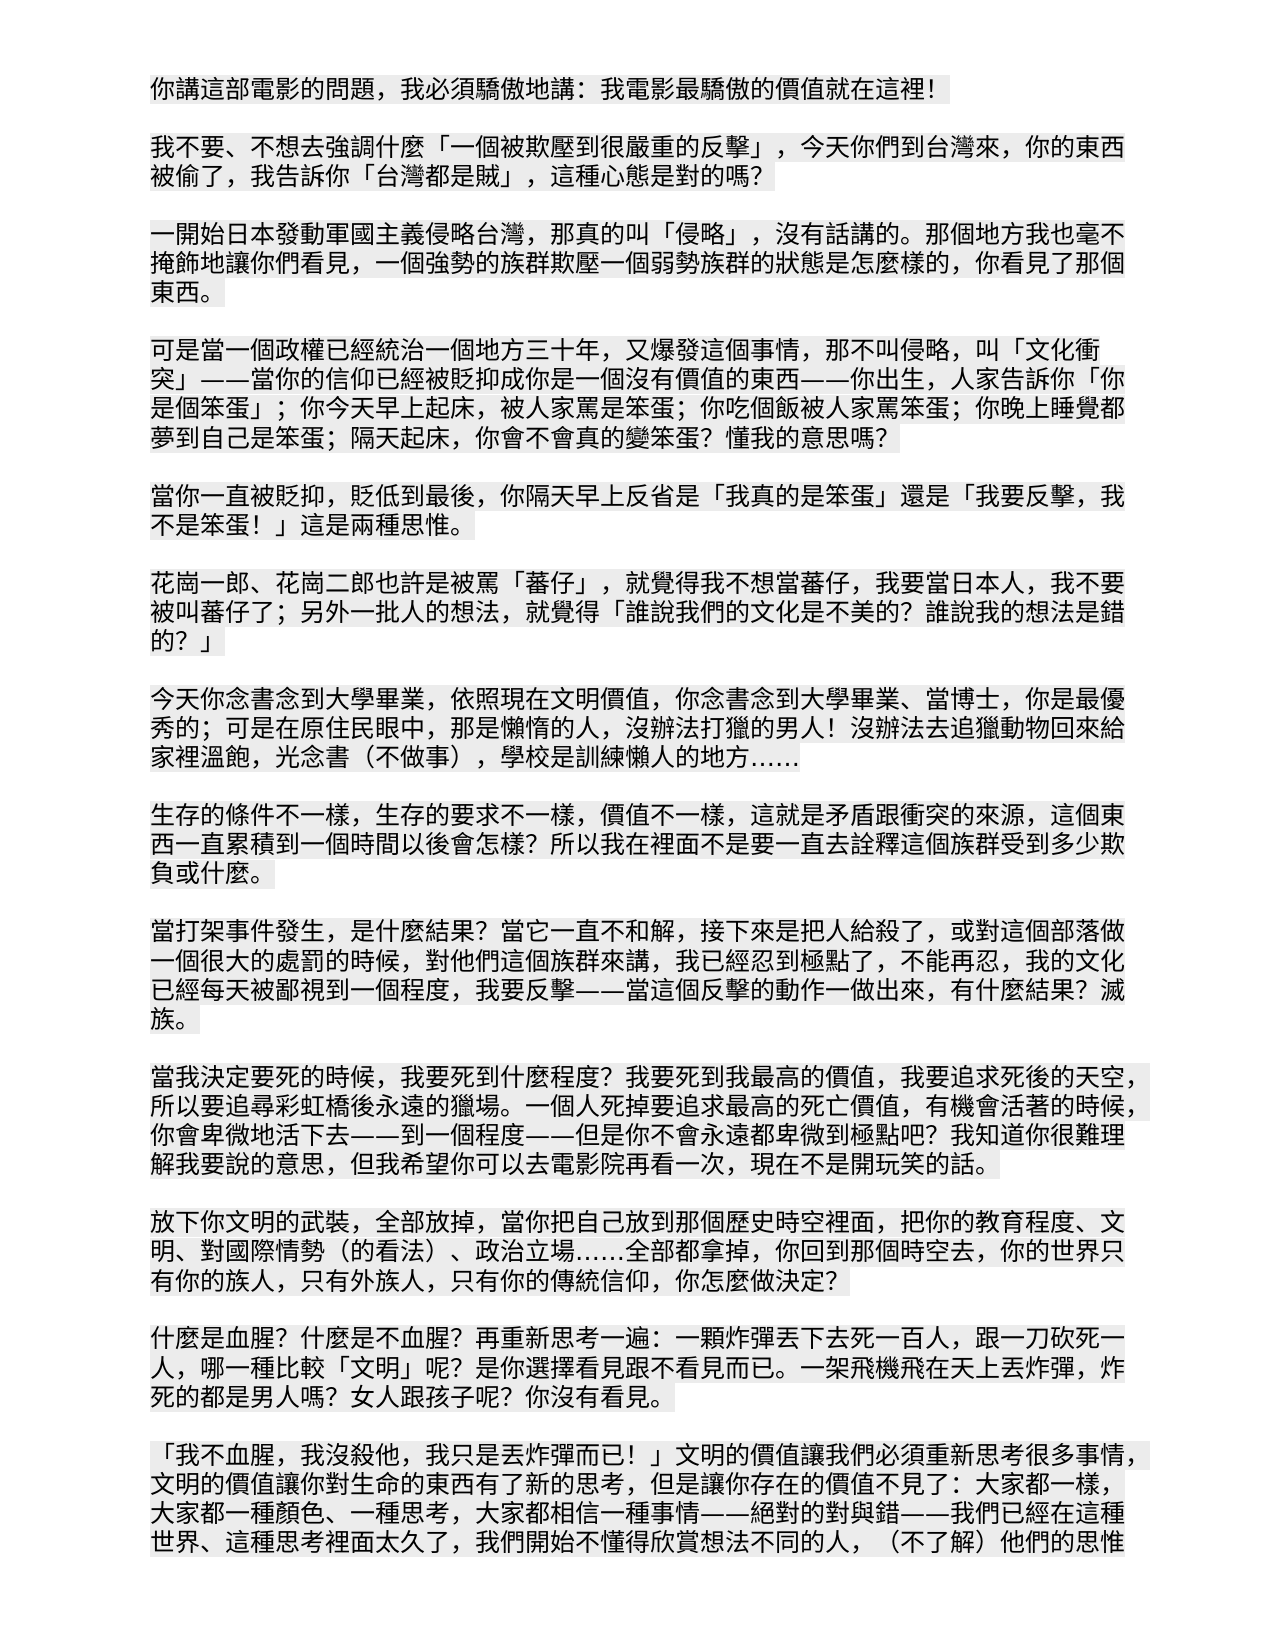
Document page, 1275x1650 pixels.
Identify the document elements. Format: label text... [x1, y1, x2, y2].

text 好吧，我知道講這麼白，是有點赤裸裸，已經不是在「「看電影」」了， 但看大家的留言，不知不覺想到以下這個， 若不符版規請刪除，謝謝。 =========================================================== 《導演，你會不會太「想當然爾」了？》 2011-11-01香港浸會大學座談會：魏導／美玲／小馬 提問三： 導演您好，我是分兩天的時間看完上下部的電影，看完上部以後，我和我同學有一個問題是：我覺得你會不會太「想當然爾」了？ 因為上集最後的結尾是賽德克族開始了他們的血祭，上集所有的日本人，不管對賽德克族的統治也好，侵略也好，我們看到的是：他打了小孩兩個耳光，不喝他遞上來的酒，（賽德克族就）做了一些我們肯定會對日本人做的事。這我們了解，但我不知道外面的人、國外的人會怎麼去看，西方的觀眾會怎麼去看這件事情？我們當然很了解，但是在片子裡面，你所表現出來的，就是那麼一些小的東西。甚至在某些地方，日本人有點可憐，可憐到有點可愛的程度，然後在這樣一部的結尾就是大血祭。 我印象很深的場面是賽德克族的小孩，他拿著竹竿削成的刀直接捅死了一屋子婦幼，這樣一個非常血腥的畫面，（居然）安排小孩做這樣的事情，這是我看完上集的感想。經你今天這樣說，我更覺得你「想當然爾」。 什麼原因呢？因為我們對賽德克族的習慣、風俗、傳統，我幾乎一點都不了解。我可以說台灣的現代文明我比較了解，但對台灣原住民的文化幾乎不了解，甚至連出草是什麼意思，都是我回來去查才知道的。當時你（馬志翔）講完之後，我覺得很帥呀，「砍掉頭以後我們是好朋友」非常帥呀。但是那是因為你和我做了溝通。一個導演拍片子最重要的是跟觀眾溝通，你也沒有那麼多機會和全世界所有的去做這樣的溝通，如果這個東西那麼不順暢，你覺得…… 魏導： 這個問題我可以回答，我跟你講，其實我的溝通非常順暢，我的溝通你沒有放到心裡面看——你只看見你不想看見的，你想看的就看；（反之）你選擇不看，不是它沒有呈現，我有呈現，剛剛講的東西在電影裡都有呈現哦！那個文化思維在歌詞裡面，在他們的行為舉止、他們說的話裡面都有呈現。 你講這部電影的問題，我必須驕傲地講：我電影最驕傲的價值就在這裡！ 我不要、不想去強調什麼「一個被欺壓到很嚴重的反擊」，今天你們到台灣來，你的東西被偷了，我告訴你「台灣都是賊」，這種心態是對的嗎？ 一開始日本發動軍國主義侵略台灣，那真的叫「侵略」，沒有話講的。那個地方我也毫不掩飾地讓你們看見，一個強勢的族群欺壓一個弱勢族群的狀態是怎麼樣的，你看見了那個東西。 可是當一個政權已經統治一個地方三十年，又爆發這個事情，那不叫侵略，叫「文化衝突」——當你的信仰已經被貶抑成你是一個沒有價值的東西——你出生，人家告訴你「你是個笨蛋」；你今天早上起床，被人家罵是笨蛋；你吃個飯被人家罵笨蛋；你晚上睡覺都夢到自己是笨蛋；隔天起床，你會不會真的變笨蛋？懂我的意思嗎？ 當你一直被貶抑，貶低到最後，你隔天早上反省是「我真的是笨蛋」還是「我要反擊，我不是笨蛋！」這是兩種思惟。 花崗一郎、花崗二郎也許是被罵「蕃仔」，就覺得我不想當蕃仔，我要當日本人，我不要被叫蕃仔了；另外一批人的想法，就覺得「誰說我們的文化是不美的？誰說我的想法是錯的？」 今天你念書念到大學畢業，依照現在文明價值，你念書念到大學畢業、當博士，你是最優秀的；可是在原住民眼中，那是懶惰的人，沒辦法打獵的男人！沒辦法去追獵動物回來給家裡溫飽，光念書（不做事），學校是訓練懶人的地方…… 生存的條件不一樣，生存的要求不一樣，價值不一樣，這就是矛盾跟衝突的來源，這個東西一直累積到一個時間以後會怎樣？所以我在裡面不是要一直去詮釋這個族群受到多少欺負或什麼。 當打架事件發生，是什麼結果？當它一直不和解，接下來是把人給殺了，或對這個部落做一個很大的處罰的時候，對他們這個族群來講，我已經忍到極點了，不能再忍，我的文化已經每天被鄙視到一個程度，我要反擊——當這個反擊的動作一做出來，有什麼結果？滅族。 當我決定要死的時候，我要死到什麼程度？我要死到我最高的價值，我要追求死後的天空，所以要追尋彩虹橋後永遠的獵場。一個人死掉要追求最高的死亡價值，有機會活著的時候，你會卑微地活下去——到一個程度——但是你不會永遠都卑微到極點吧？我知道你很難理解我要說的意思，但我希望你可以去電影院再看一次，現在不是開玩笑的話。 放下你文明的武裝，全部放掉，當你把自己放到那個歷史時空裡面，把你的教育程度、文明、對國際情勢（的看法）、政治立場……全部都拿掉，你回到那個時空去，你的世界只有你的族人，只有外族人，只有你的傳統信仰，你怎麼做決定？ 什麼是血腥？什麼是不血腥？再重新思考一遍：一顆炸彈丟下去死一百人，跟一刀砍死一人，哪一種比較「文明」呢？是你選擇看見跟不看見而已。一架飛機飛在天上丟炸彈，炸死的都是男人嗎？女人跟孩子呢？你沒有看見。 「我不血腥，我沒殺他，我只是丟炸彈而已！」文明的價值讓我們必須重新思考很多事情，文明的價值讓你對生命的東西有了新的思考，但是讓你存在的價值不見了：大家都一樣，大家都一種顏色、一種思考，大家都相信一種事情——絕對的對與錯——我們已經在這種世界、這種思考裡面太久了，我們開始不懂得欣賞想法不同的人，（不了解）他們的思惟是什麼，現代文明最大的悲哀在這裡，個人的價值觀已經完全被抹煞掉了。 我舉兩個例子，第一個我舉動物的例子，我今天還在跟記者聊這個問題。今天我們的文化告訴我們，吃狗肉很殘忍，殺狗是殘忍的，那你吃不吃牛呢？吃不吃豬，吃不吃魚？ 因為一種族群的強勢文化告訴你——它不吃狗肉吃牛肉——吃狗肉很殘忍，另外一個吃狗肉的民族因為比較弱勢，被侵略以後就慢慢相信他們吃狗肉的傳統是不對的。那今天它如果是強勢文化的話，現在時代改變了：吃牛肉是殘忍的，吃狗肉是正常的，養狗本來就是殺來吃的……你試著回想，如果今天強弱勢的文化改變以後，會變成什麼樣子？我說過我的電影不是在詮釋誰是誰非，只是在提供一個思考的空間給大家，重新去判斷一下，我們自己是不是曾經在這種文明的價值裡面很久，才選定靠哪一邊，或者被強迫地改變？ 我再舉一個比較大的事情，我先告訴各位我沒有立場問題，也不了解，但我只是好奇：美國被中東攻擊發生９１１事件，大家都有看見，看人死掉很難過很悲哀對不對？可是（中東）那邊死多少人，為什麼沒有人替那邊的人悲傷難過？為什麼你的信仰跟我不一樣，我就是恐怖份子？你介入那個國家，誰派你來扮演國際警察，誰派你來的？我有賦予你這個權力來干預我嗎？全世界都賦予你這個權力嗎？你們兩個打架，就用你們的方式去排解，我為了我的利益提供你武器去打另一個，扶植你……你在干預人家處理事情的結構！ 當然事情演變到最後，已經是無法收拾了，不是管不管的問題。因為這個東西已經介入太久，變成管也不對，不管也不對的狀況了，可是說實在話，你圖的是什麼？不要騙人了，不過是石油嘛，不過是你的經濟利益嘛！你騙誰呢？ 「文明帶來更多的貪婪」，我不是要反文明，只是要提供另一個思考：我們是不是先放下我們那種（價值觀）？你說我「理所當然」，我一點都不覺得，我覺得你的文明才「理所當然」，一切的「理所當然」好像看起來是合理的，可是你現在看不是合理的。 全世界哪一段歷史不血腥，你告訴我，全世界哪一段歷史婦人跟孩子不是先死的？你告訴我，哪一場戰爭，婦人跟孩子不是先犧牲？ 你再去回想，看清整起事件的來源、每件事件的背後，你會發現戰爭有多殘忍。我們電影裡面呈現真相給你看，（希望觀眾）去思考反省，看見仇恨的原點在哪裡，不是再製造另一個仇恨給你們看見——你們沒有看見的東西不代表不存在，是你選擇不看見！ 我只是提供大家一個角度重新再思考：如果是你，你該怎麼辦？你是部落的菁英，所有的族人期待你幫忙改變什麼，不想再過那種日子了，不想再過懦弱被人瞧不起的生活，可是你是一個頭目，面對的是一個你抵擋不了的外來族群，你無法去抵抗它。外面給你壓力，裡面也給你壓力，你是頭目，是菁英份子，是一郎二郎那種知識份子，你怎麼辦？ 族人對你的期待那麼大，你無法幫他們忙，因為外力太大，這時你怎麼處理？特別是每一個孩子的臉上都乾乾淨淨的，沒有「人」——他們信仰該有——的圖騰，將來有一天他們進不不了彩虹橋，上不了天堂的！ 我說你要把你的文明價值觀拿掉哦，在從前那個年代，一百多年前的人，他們相信的事情就是絕對相信，不是像我們現在，佛教也好基督教也好，都是勸人為善，沒什麼好爭的。在那個年代不一樣——我的信仰是真的——他們只相信「我的信仰是真的」，你不能說「為什麼要上彩虹(橋)？為什麼一定要這樣？」他相信啊！你不能抹煞一個人相信的事情啊。 文明的壓榨是抹煞一個人信仰的價值，這是我們要提供的一個想法，這不是辯論，只是要提供大家一個重新思考的點，也在為自己的電影辯護一下這樣。 主持人： 霧社事件那個歷史我們知道是有的，（電影）應該是很忠實的歷史，在電影裡看到你們的少數民族跟日本人的衝突。 我們當然看到理蕃——日本人高壓統治——之後，高山族人他們根本就不能做以前傳承下來的工作，包括他們自己的文化等等，只是為日本人服務。女的就是要做像漢族講的女傭，做日本人的傭人，男的就要為日本人弄木材。 這些工作在當時如果是一個時代的改變，你怎麼去看？一定要回到他們族人的根源，從事打獵等工作？還是認為經過日本人的洗禮之後，按照日本人的要求，也許看起來比較文明一些，起碼不必再上山打野獸？ 就好像我們從一個社會到另外一個社會，（要）向前進的時候，是不是都有一些生活的改變——包括你的習慣、傳統——這些改變是必須的？還是我們覺得它不應該改變？ 還是它應該改變？因為社會總是要往前面（走），不管是殖民社會，還是……很簡單，像我們香港一樣：英國人來了，我們整個小漁村都改變了，它慢慢走向文明，這個我們怎麼去衡量？我第一個想到的是這個問題。 你們在拍這部電影的時候，你的Idea是怎麼去看這一段？在他們族人起來要反抗、打死日本人之前，你們怎麼去看這段也許是文明的改變、也許是歷史的證成、也許是殖民的必須？這是我自己的疑問，我拿香港做例子，因為你總是要改變的嘛！不管那時候改變，十年二十年三十年後……都要改變，那個時候導演你是怎麼看這個變遷？ 魏導： 其實我也不懂這個東西應該怎麼去（看待）怎樣才是對的、怎樣才是錯的……我們的電影就是不懂得去判斷這件事情。 這部電影沒有告訴你答案，我們只告訴你發生了什麼事情，他們不同族群的價值觀是什麼，當一個信仰傳統的思惟被壓抑了三十年之後，它是不是已經完全改變了，還是想法還在，行為模式改變？這是想給觀眾去做一個假設：從這部電影裡你反省到什麼？當一個時代，一個命運到達一個關鍵點的時候，你要做一個決定，但這個決定你做也錯不做也錯的時候，你到底該不該做？ 改變是錯的，不改變也是錯的，那……改不改？大家要想這個問題哦，看完這部電影後，你在思考什麼？我倒想知道這件事情。 看完電影後我相信很多人在思考這個事情——這是自己的事情，而不是可以拿出來討論的，相信很多人回家以後在想這個問題。不是改不改變的問題，而是這部電影看完以後，我想了解你們回家在想什麼，這個東西是我想知道的答案，也是我們這部電影丟出去的解釋方式。 在電影裡面我們給你那麼多的訊息，很多現象的解讀、我們的立場、不同的角度、這個族群面對死亡的態度，還有化解仇恨的想法，每個族群在面對問題的關鍵點上，他們矛盾的心情是什麼，他們必須要做什麼決定，產生的後果是什麼……給大家直接跳到歷史的核心去看。 我們希望把觀眾直接帶到這個歷史的發生地——如果你是他，你該怎麼做？這是我們要給觀眾的訊息，大概是這樣。 我的電影裡面判斷不了對跟錯，這個東西我沒辦法。但你們想像一下，「做也錯不做也錯」這種事是不是每天都在我們的生命裡發生？只是我們面對的不是一個族群的問題，也不是面對生命的死亡與生存的問題，但是每天都在發生……哇，好像在討論哲學！（觀眾笑）「讓我們慢慢回到生命的課題」。 《賽德克巴萊與北美原住民電影座談會》 2010-11-5 中山大學 魏導： 我不希望在一個歷史世件裡，被詮釋出來的就（只）是「誰是好人，誰是壞人」——這種東西是站在一個現代人的角度在看從前，並沒有從當時的角度去看當時的社會結構，還有一些人文環境。 一開始我們就在思考這個東西，怎麼能夠讓日本人不是「壞人」，怎麼能夠讓原住民不是單純被拱到最高的那種神話式英雄，怎麼把人性的東西放到裡面——是有正有反，正概括了反這種東西在裡面。 所以我們一開始就決定從「信仰」的角度做切入。為什麼從信仰的角度來看呢?因為你想想：從信仰的角度去看人，沒有對跟錯，只有信仰不一樣，沒有人種的問題；只是你信仰了什麼，我信仰了什麼。兩個信仰不同的人在同一個地方發生爭執的時候，那是很可怕的：你為了你的信仰而戰，我為了我的信仰而戰，只是這樣子的一個歷史。 看待歷史這一塊，我常常說：「歷史是怎麼發生的？就是對的人做出錯的決定，錯的人做對的決定。」所以產生反差很大，產生英雄跟歷史的價值。也就是因為這樣，所以我們那時候重新詮釋，我覺得莫那魯道以一個霧社世件的領導人，就他的性格來講，他應該不是一個「聖人」，而是一個「英雄」——英雄絕對是個人格瑕疵者，要不然扮演不了英雄的角色。 為什麼他有人格上的瑕疵？至少這個人他一定有某一種層面的（缺陷），像我們到部落去做訪談也是哦，其他部落都覺得這個人是黑道流氓，自己部落就覺得這是我們的英雄，這是一個很正常的角度。我們看地方上都是這樣，鄉鎮的鎮長都是為自己講話的，這個鎮長就是為我們去謀福利的人，對別人來講就是「你們要給我……（需索無度）」別的鄉鎮對這個鄉就覺得「你們是流氓。」大概是這樣。 [150, 75, 1125, 1557]
